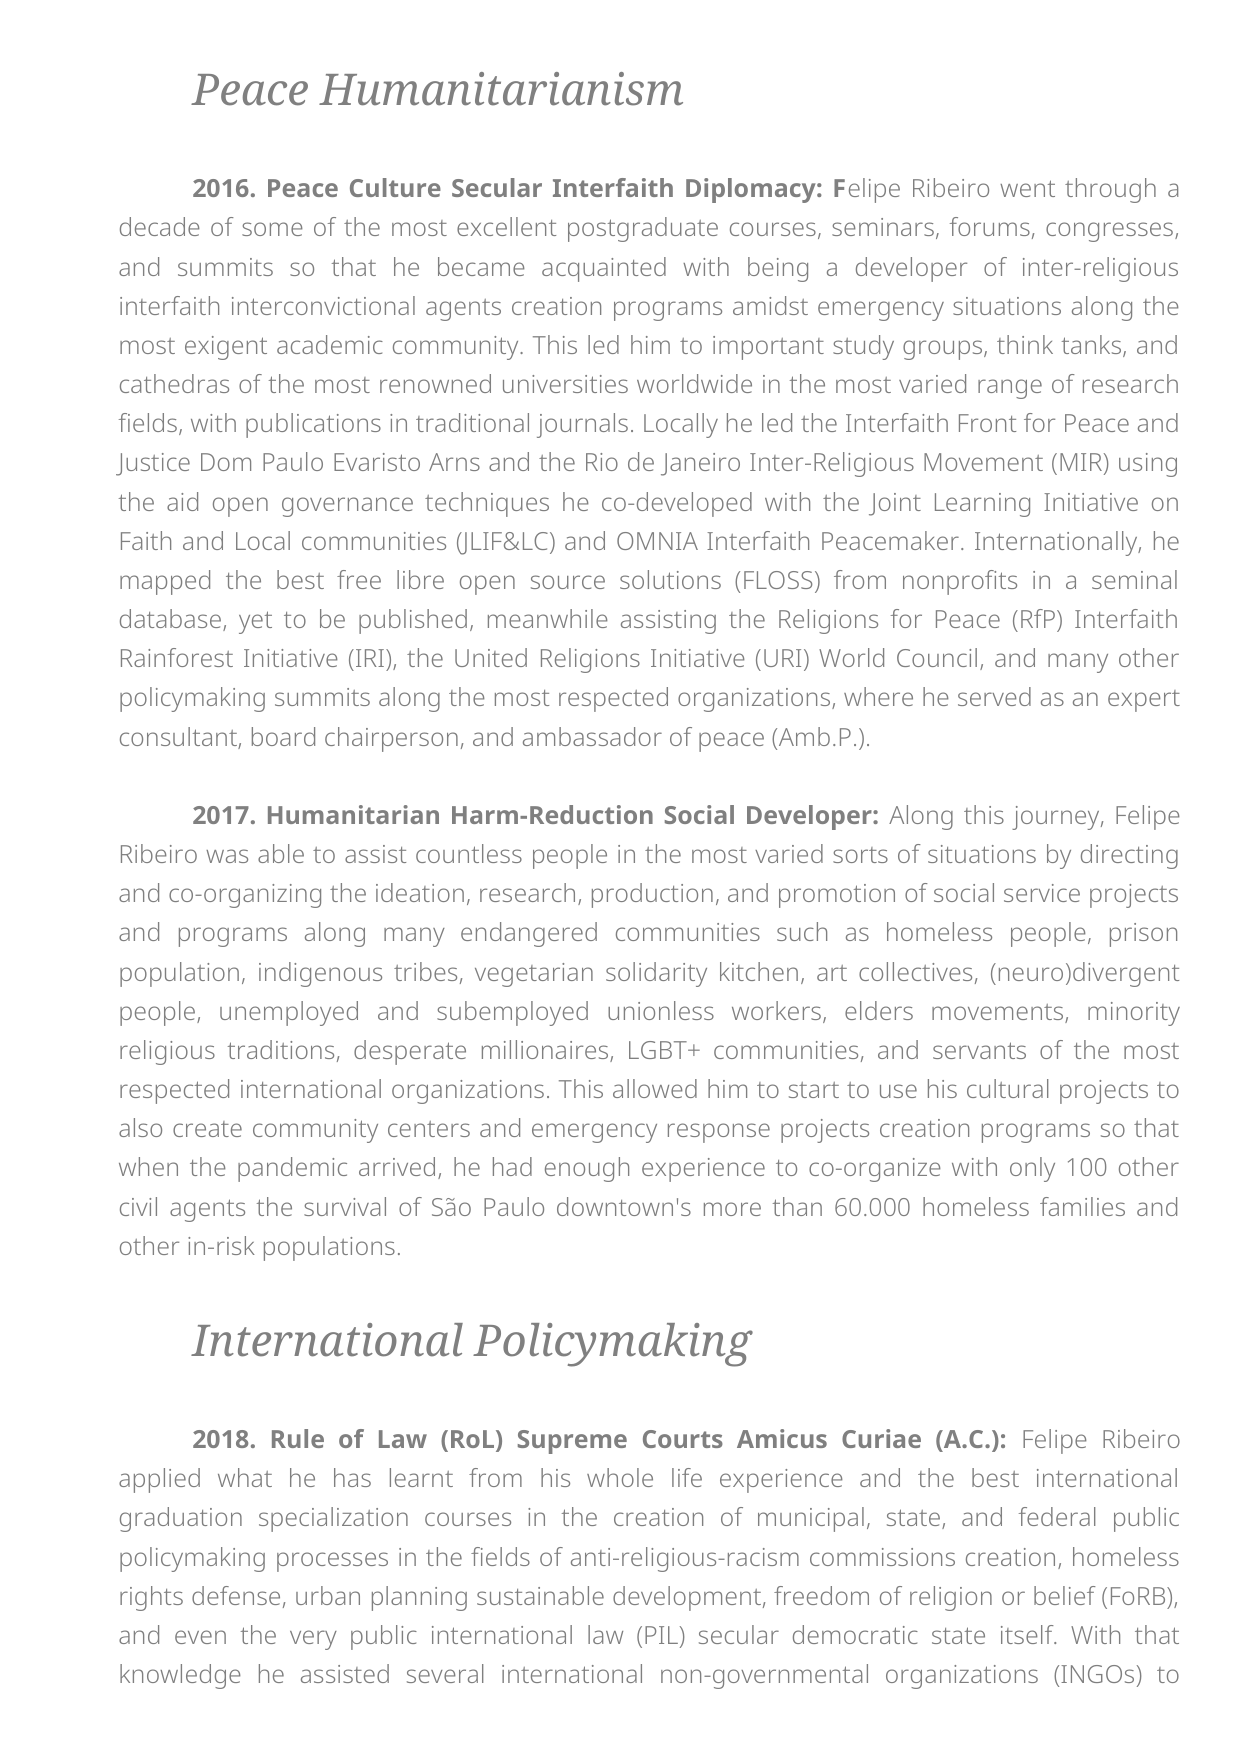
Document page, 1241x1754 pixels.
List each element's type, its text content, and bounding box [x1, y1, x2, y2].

text 2016. Peace Culture Secular Interfaith Diplomacy: Felipe Ribeiro went through a decade of some of the most excellent postgraduate courses, seminars, forums, congresses, and summits so that he became acquainted with being a developer of inter-religious interfaith interconvictional agents creation programs amidst emergency situations along the most exigent academic community. This led him to important study groups, think tanks, and cathedras of the most renowned universities worldwide in the most varied range of research fields, with publications in traditional journals. Locally he led the Interfaith Front for Peace and Justice Dom Paulo Evaristo Arns and the Rio de Janeiro Inter-Religious Movement (MIR) using the aid open governance techniques he co-developed with the Joint Learning Initiative on Faith and Local communities (JLIF&LC) and OMNIA Interfaith Peacemaker. Internationally, he mapped the best free libre open source solutions (FLOSS) from nonprofits in a seminal database, yet to be published, meanwhile assisting the Religions for Peace (RfP) Interfaith Rainforest Initiative (IRI), the United Religions Initiative (URI) World Council, and many other policymaking summits along the most respected organizations, where he served as an expert consultant, board chairperson, and ambassador of peace (Amb.P.). [118, 132, 1181, 753]
subtitle Peace Humanitarianism [118, 59, 1181, 119]
text 2017. Humanitarian Harm-Reduction Social Developer: Along this journey, Felipe Ribeiro was able to assist countless people in the most varied sorts of situations by directing and co-organizing the ideation, research, production, and promotion of social service projects and programs along many endangered communities such as homeless people, prison population, indigenous tribes, vegetarian solidarity kitchen, art collectives, (neuro)divergent people, unemployed and subemployed unionless workers, elders movements, minority religious traditions, desperate millionaires, LGBT+ communities, and servants of the most respected international organizations. This allowed him to start to use his cultural projects to also create community centers and emergency response projects creation programs so that when the pandemic arrived, he had enough experience to co-organize with only 100 other civil agents the survival of São Paulo downtown's more than 60.000 homeless families and other in-risk populations. [118, 758, 1181, 1262]
text 2018. Rule of Law (RoL) Supreme Courts Amicus Curiae (A.C.): Felipe Ribeiro applied what he has learnt from his whole life experience and the best international graduation specialization courses in the creation of municipal, state, and federal public policymaking processes in the fields of anti-religious-racism commissions creation, homeless rights defense, urban planning sustainable development, freedom of religion or belief (FoRB), and even the very public international law (PIL) secular democratic state itself. With that knowledge he assisted several international non-governmental organizations (INGOs) to [118, 1383, 1181, 1691]
subtitle International Policymaking [118, 1310, 1181, 1369]
